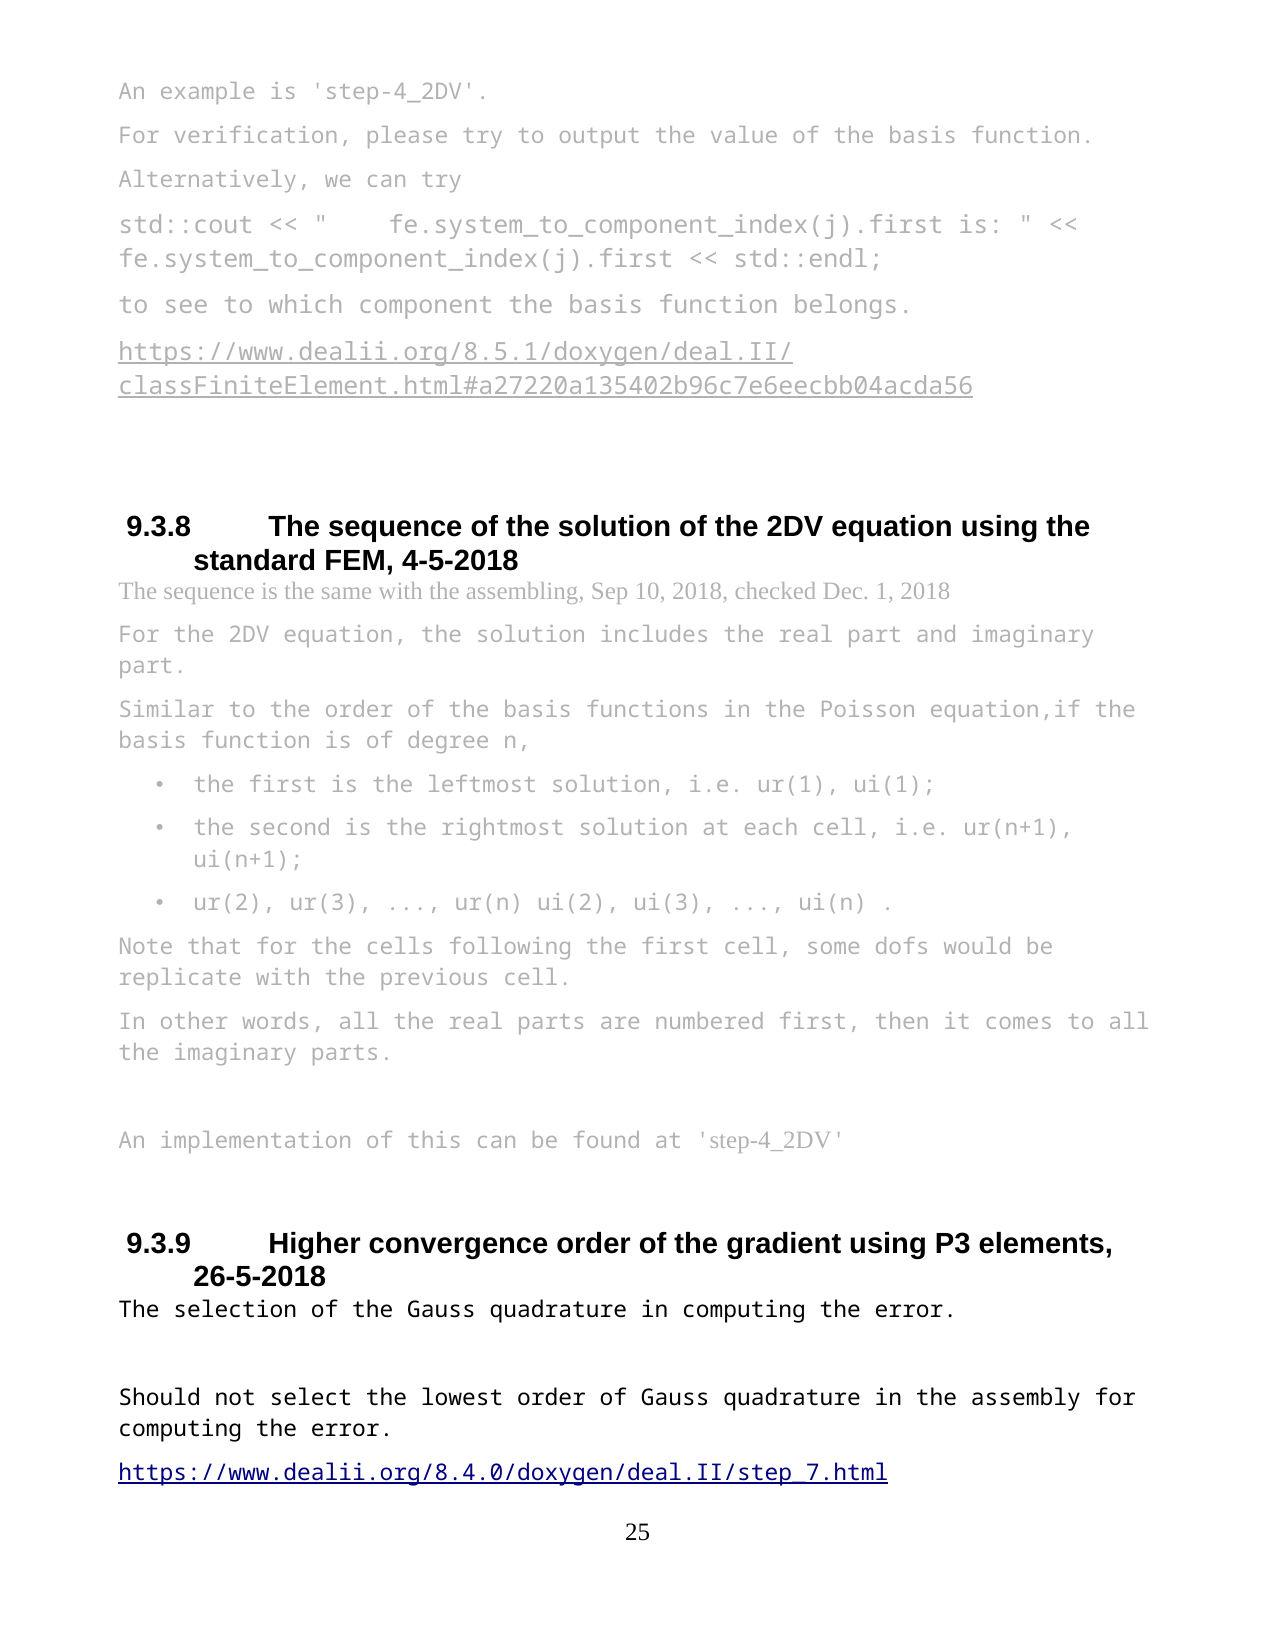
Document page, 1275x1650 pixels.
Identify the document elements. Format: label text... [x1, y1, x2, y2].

text https://www.dealii.org/8.5.1/doxygen/deal.II/classFiniteElement.html#a27220a135402b96c7e6eecbb04acda56 [118, 333, 1157, 402]
text std::cout << " fe.system_to_component_index(j).first is: " << fe.system_to_component_index(j).first << std::endl; [118, 206, 1157, 274]
text Note that for the cells following the first cell, some dofs would be replicate with the previous cell. [118, 930, 1157, 993]
list ur(2), ur(3), ..., ur(n) ui(2), ui(3), ..., ui(n) . [156, 886, 1157, 918]
list the first is the leftmost solution, i.e. ur(1), ui(1); [156, 768, 1157, 799]
text to see to which component the basis function belongs. [118, 287, 1157, 321]
subtitle The sequence of the solution of the 2DV equation using the standard FEM, 4-5-2018 [118, 509, 1157, 576]
text In other words, all the real parts are numbered first, then it comes to all the imaginary parts. [118, 1005, 1157, 1068]
text https://www.dealii.org/8.4.0/doxygen/deal.II/step_7.html [118, 1456, 1157, 1487]
text For the 2DV equation, the solution includes the real part and imaginary part. [118, 618, 1157, 680]
text An implementation of this can be found at 'step-4_2DV' [118, 1124, 1157, 1155]
text Alternatively, we can try [118, 162, 1157, 194]
text The sequence is the same with the assembling, Sep 10, 2018, checked Dec. 1, 2018 [118, 576, 1157, 605]
text For verification, please try to output the value of the basis function. [118, 119, 1157, 150]
list the second is the rightmost solution at each cell, i.e. ur(n+1), ui(n+1); [156, 811, 1157, 874]
text Should not select the lowest order of Gauss quadrature in the assembly for computing the error. [118, 1381, 1157, 1443]
text An example is 'step-4_2DV'. [118, 75, 1157, 106]
text The selection of the Gauss quadrature in computing the error. [118, 1293, 1157, 1324]
subtitle Higher convergence order of the gradient using P3 elements, 26-5-2018 [118, 1226, 1157, 1293]
text Similar to the order of the basis functions in the Poisson equation,if the basis function is of degree n, [118, 693, 1157, 755]
